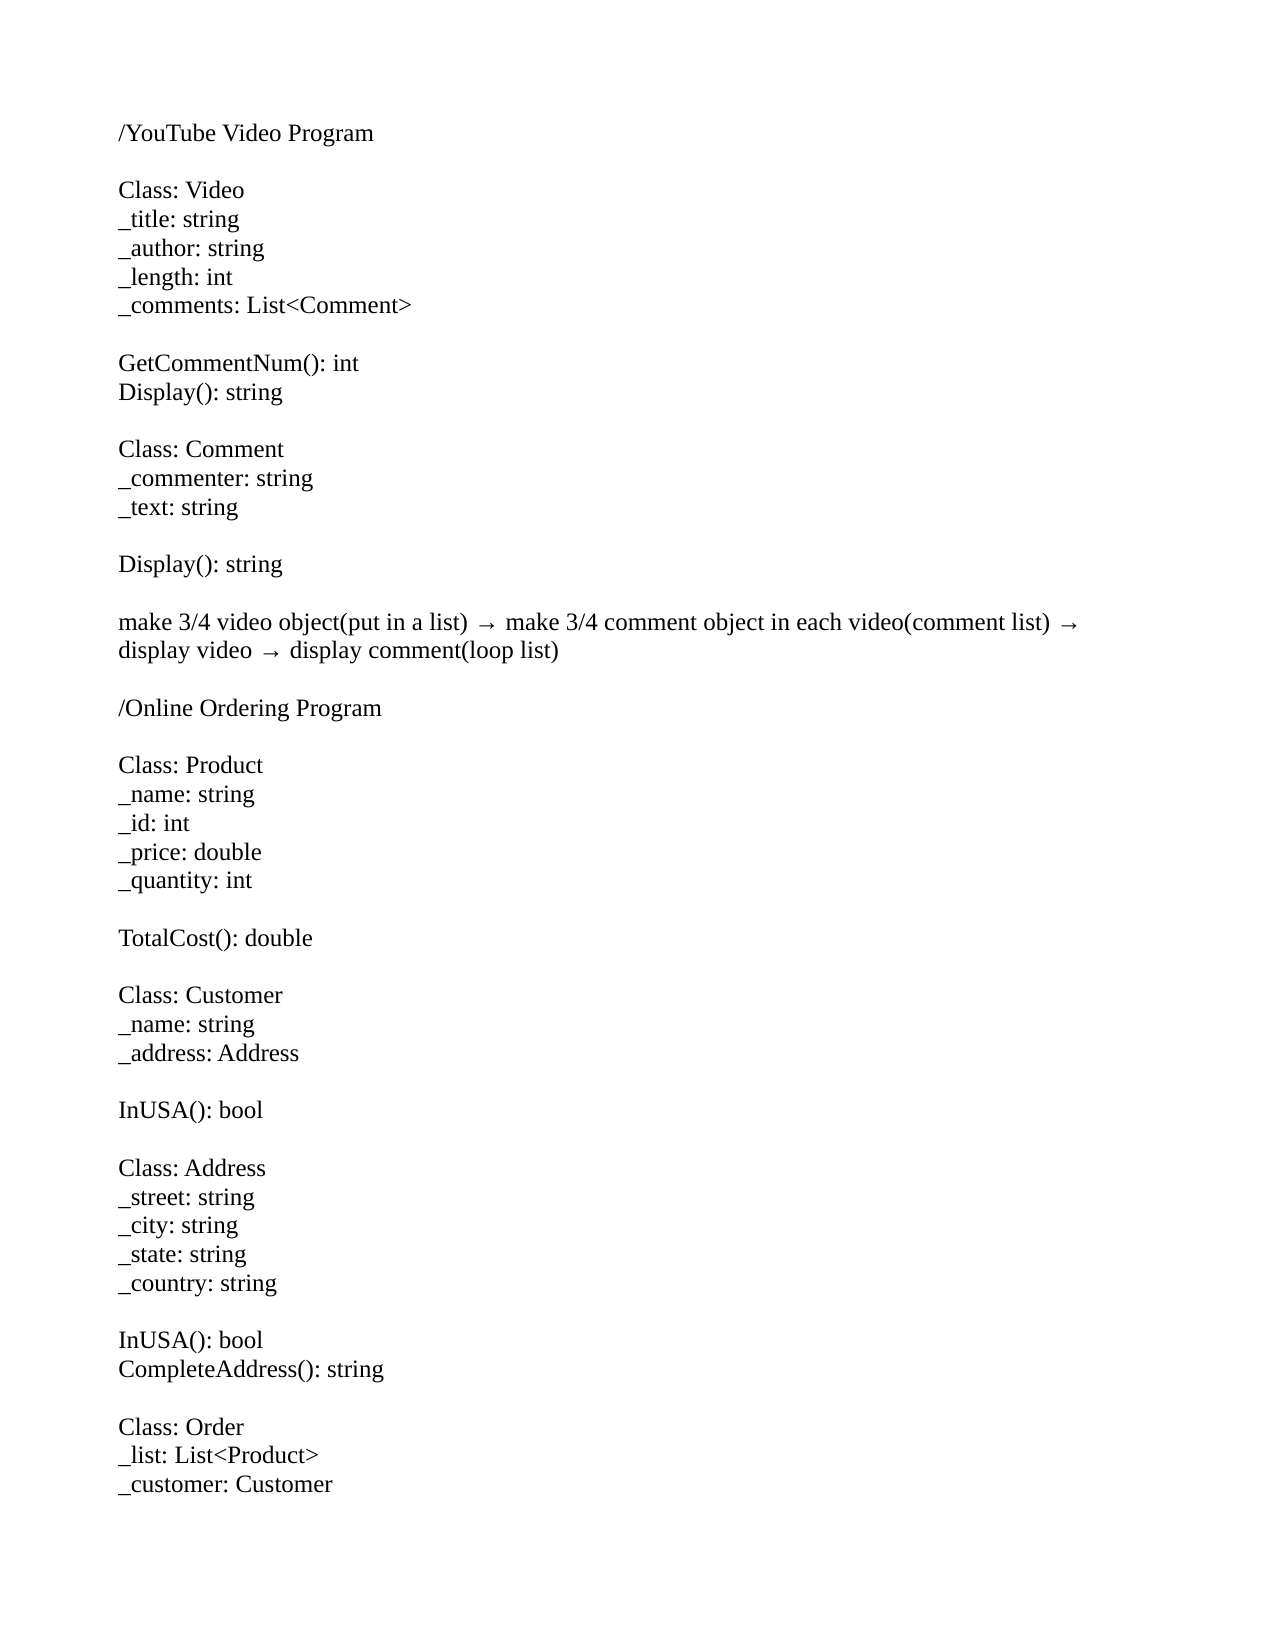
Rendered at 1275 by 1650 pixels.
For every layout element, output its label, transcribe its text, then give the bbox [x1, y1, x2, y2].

text _comments: List<Comment> [118, 291, 1157, 319]
text _customer: Customer [118, 1469, 1157, 1498]
text InUSA(): bool [118, 1326, 1157, 1354]
text TotalCost(): double [118, 923, 1157, 952]
text _id: int [118, 808, 1157, 837]
text Display(): string [118, 549, 1157, 578]
text _list: List<Product> [118, 1441, 1157, 1469]
text _city: string [118, 1211, 1157, 1239]
text Class: Order [118, 1412, 1157, 1441]
text _quantity: int [118, 866, 1157, 894]
text Class: Product [118, 751, 1157, 779]
text _country: string [118, 1268, 1157, 1297]
text _price: double [118, 837, 1157, 866]
text _state: string [118, 1239, 1157, 1268]
text Class: Address [118, 1153, 1157, 1182]
text /Online Ordering Program [118, 693, 1157, 722]
text _author: string [118, 233, 1157, 262]
text _title: string [118, 204, 1157, 233]
text _length: int [118, 262, 1157, 291]
text Class: Customer [118, 981, 1157, 1009]
text /YouTube Video Program [118, 118, 1157, 147]
text _address: Address [118, 1038, 1157, 1067]
text _name: string [118, 779, 1157, 808]
text Display(): string [118, 377, 1157, 406]
text Class: Comment [118, 434, 1157, 463]
text InUSA(): bool [118, 1096, 1157, 1124]
text _street: string [118, 1182, 1157, 1211]
text _text: string [118, 492, 1157, 521]
text CompleteAddress(): string [118, 1354, 1157, 1383]
text _name: string [118, 1009, 1157, 1038]
text Class: Video [118, 176, 1157, 204]
text _commenter: string [118, 463, 1157, 492]
text GetCommentNum(): int [118, 348, 1157, 377]
text make 3/4 video object(put in a list) → make 3/4 comment object in each video(comment list) → display video → display comment(loop list) [118, 607, 1157, 664]
